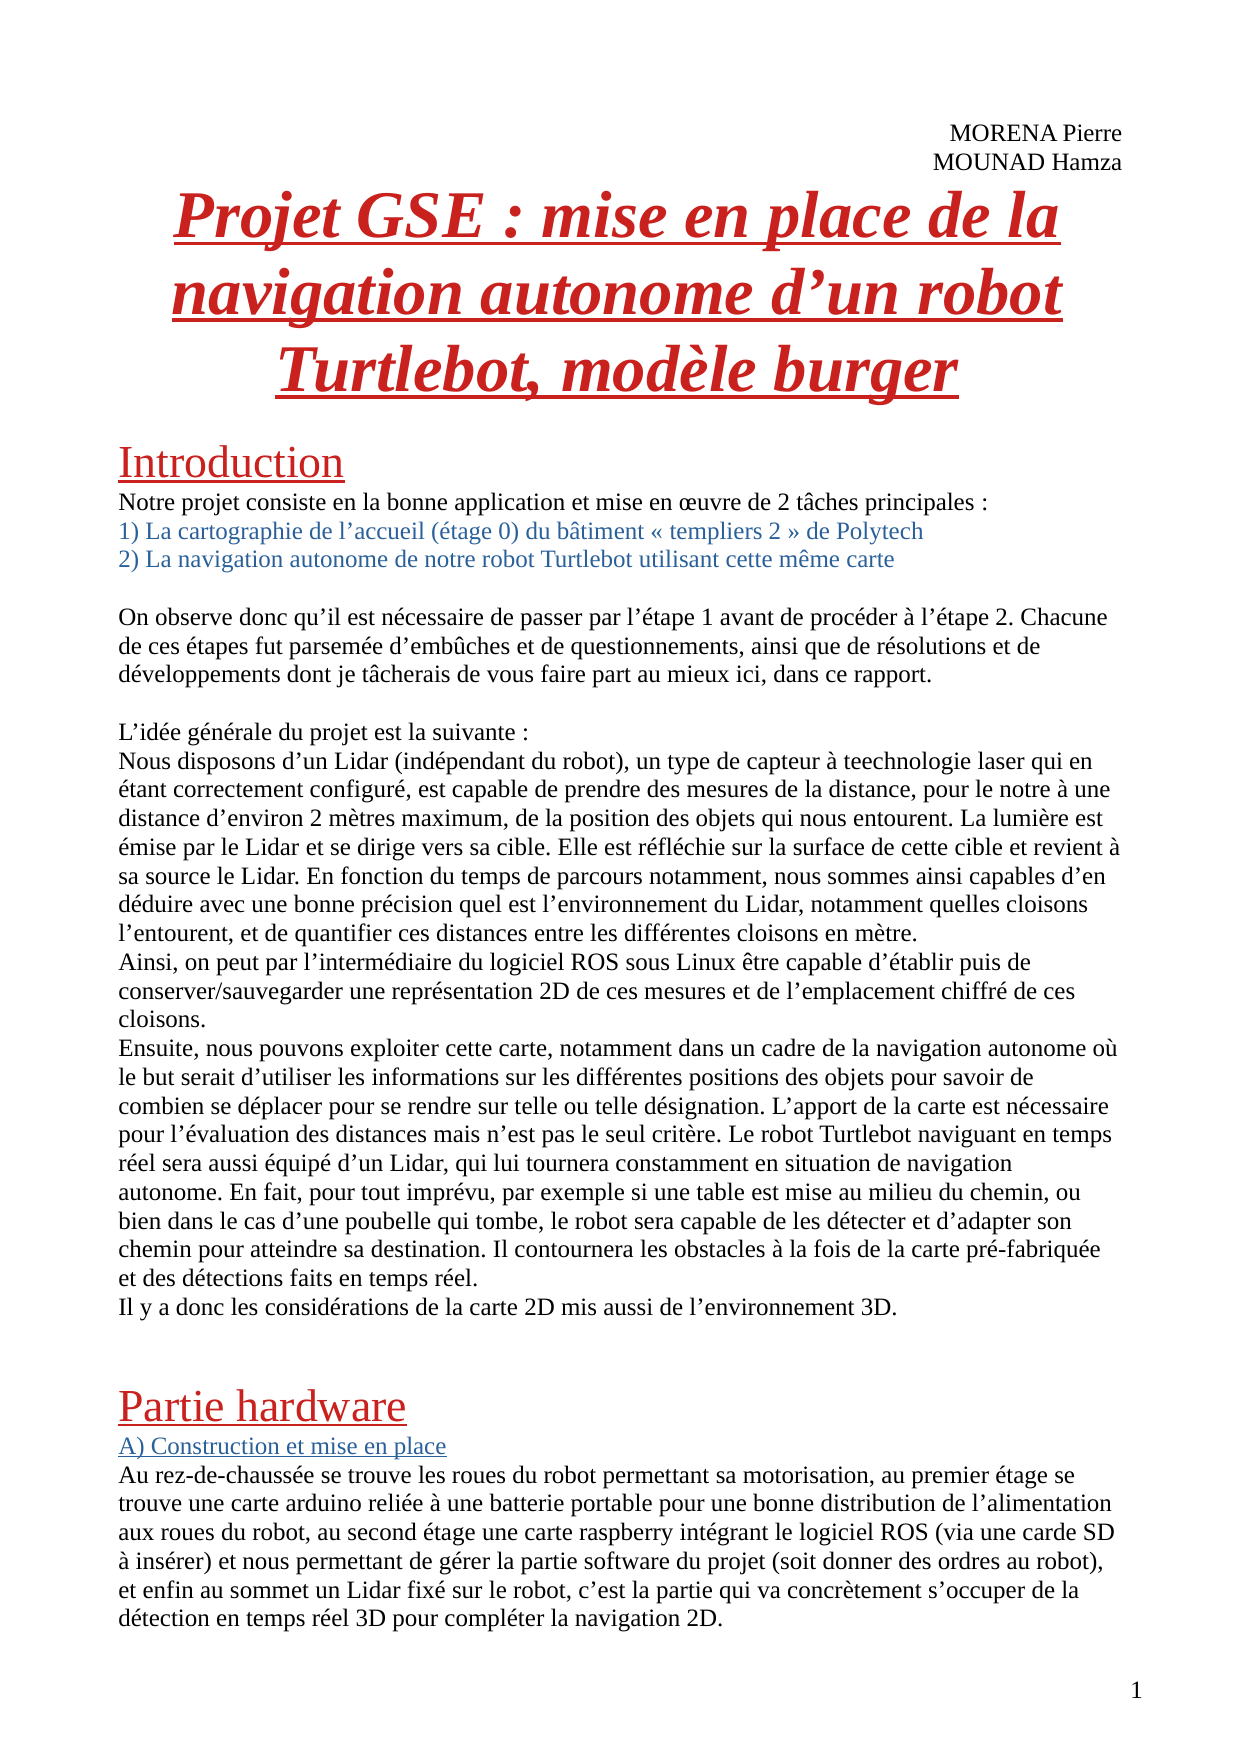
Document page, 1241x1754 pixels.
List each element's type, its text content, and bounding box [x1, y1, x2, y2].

text Ensuite, nous pouvons exploiter cette carte, notamment dans un cadre de la navigation autonome où le but serait d’utiliser les informations sur les différentes positions des objets pour savoir de combien se déplacer pour se rendre sur telle ou telle désignation. L’apport de la carte est nécessaire pour l’évaluation des distances mais n’est pas le seul critère. Le robot Turtlebot naviguant en temps réel sera aussi équipé d’un Lidar, qui lui tournera constamment en situation de navigation autonome. En fait, pour tout imprévu, par exemple si une table est mise au milieu du chemin, ou bien dans le cas d’une poubelle qui tombe, le robot sera capable de les détecter et d’adapter son chemin pour atteindre sa destination. Il contournera les obstacles à la fois de la carte pré-fabriquée et des détections faits en temps réel. [118, 1033, 1122, 1292]
text 1) La cartographie de l’accueil (étage 0) du bâtiment « templiers 2 » de Polytech [118, 516, 1122, 544]
text 2) La navigation autonome de notre robot Turtlebot utilisant cette même carte [118, 544, 1122, 573]
text L’idée générale du projet est la suivante : [118, 717, 1122, 746]
text A) Construction et mise en place [118, 1431, 1122, 1460]
text Ainsi, on peut par l’intermédiaire du logiciel ROS sous Linux être capable d’établir puis de conserver/sauvegarder une représentation 2D de ces mesures et de l’emplacement chiffré de ces cloisons. [118, 947, 1122, 1033]
text Notre projet consiste en la bonne application et mise en œuvre de 2 tâches principales : [118, 487, 1122, 516]
text MORENA Pierre [118, 118, 1122, 147]
text MOUNAD Hamza [118, 147, 1122, 176]
text Il y a donc les considérations de la carte 2D mis aussi de l’environnement 3D. [118, 1292, 1122, 1321]
text Au rez-de-chaussée se trouve les roues du robot permettant sa motorisation, au premier étage se trouve une carte arduino reliée à une batterie portable pour une bonne distribution de l’alimentation aux roues du robot, au second étage une carte raspberry intégrant le logiciel ROS (via une carde SD à insérer) et nous permettant de gérer la partie software du projet (soit donner des ordres au robot), et enfin au sommet un Lidar fixé sur le robot, c’est la partie qui va concrètement s’occuper de la détection en temps réel 3D pour compléter la navigation 2D. [118, 1460, 1122, 1632]
text Introduction [118, 434, 1122, 487]
text On observe donc qu’il est nécessaire de passer par l’étape 1 avant de procéder à l’étape 2. Chacune de ces étapes fut parsemée d’embûches et de questionnements, ainsi que de résolutions et de développements dont je tâcherais de vous faire part au mieux ici, dans ce rapport. [118, 602, 1122, 688]
text Projet GSE : mise en place de la navigation autonome d’un robot Turtlebot, modèle burger [118, 176, 1122, 406]
text Partie hardware [118, 1378, 1122, 1431]
text Nous disposons d’un Lidar (indépendant du robot), un type de capteur à teechnologie laser qui en étant correctement configuré, est capable de prendre des mesures de la distance, pour le notre à une distance d’environ 2 mètres maximum, de la position des objets qui nous entourent. La lumière est émise par le Lidar et se dirige vers sa cible. Elle est réfléchie sur la surface de cette cible et revient à sa source le Lidar. En fonction du temps de parcours notamment, nous sommes ainsi capables d’en déduire avec une bonne précision quel est l’environnement du Lidar, notamment quelles cloisons l’entourent, et de quantifier ces distances entre les différentes cloisons en mètre. [118, 746, 1122, 947]
